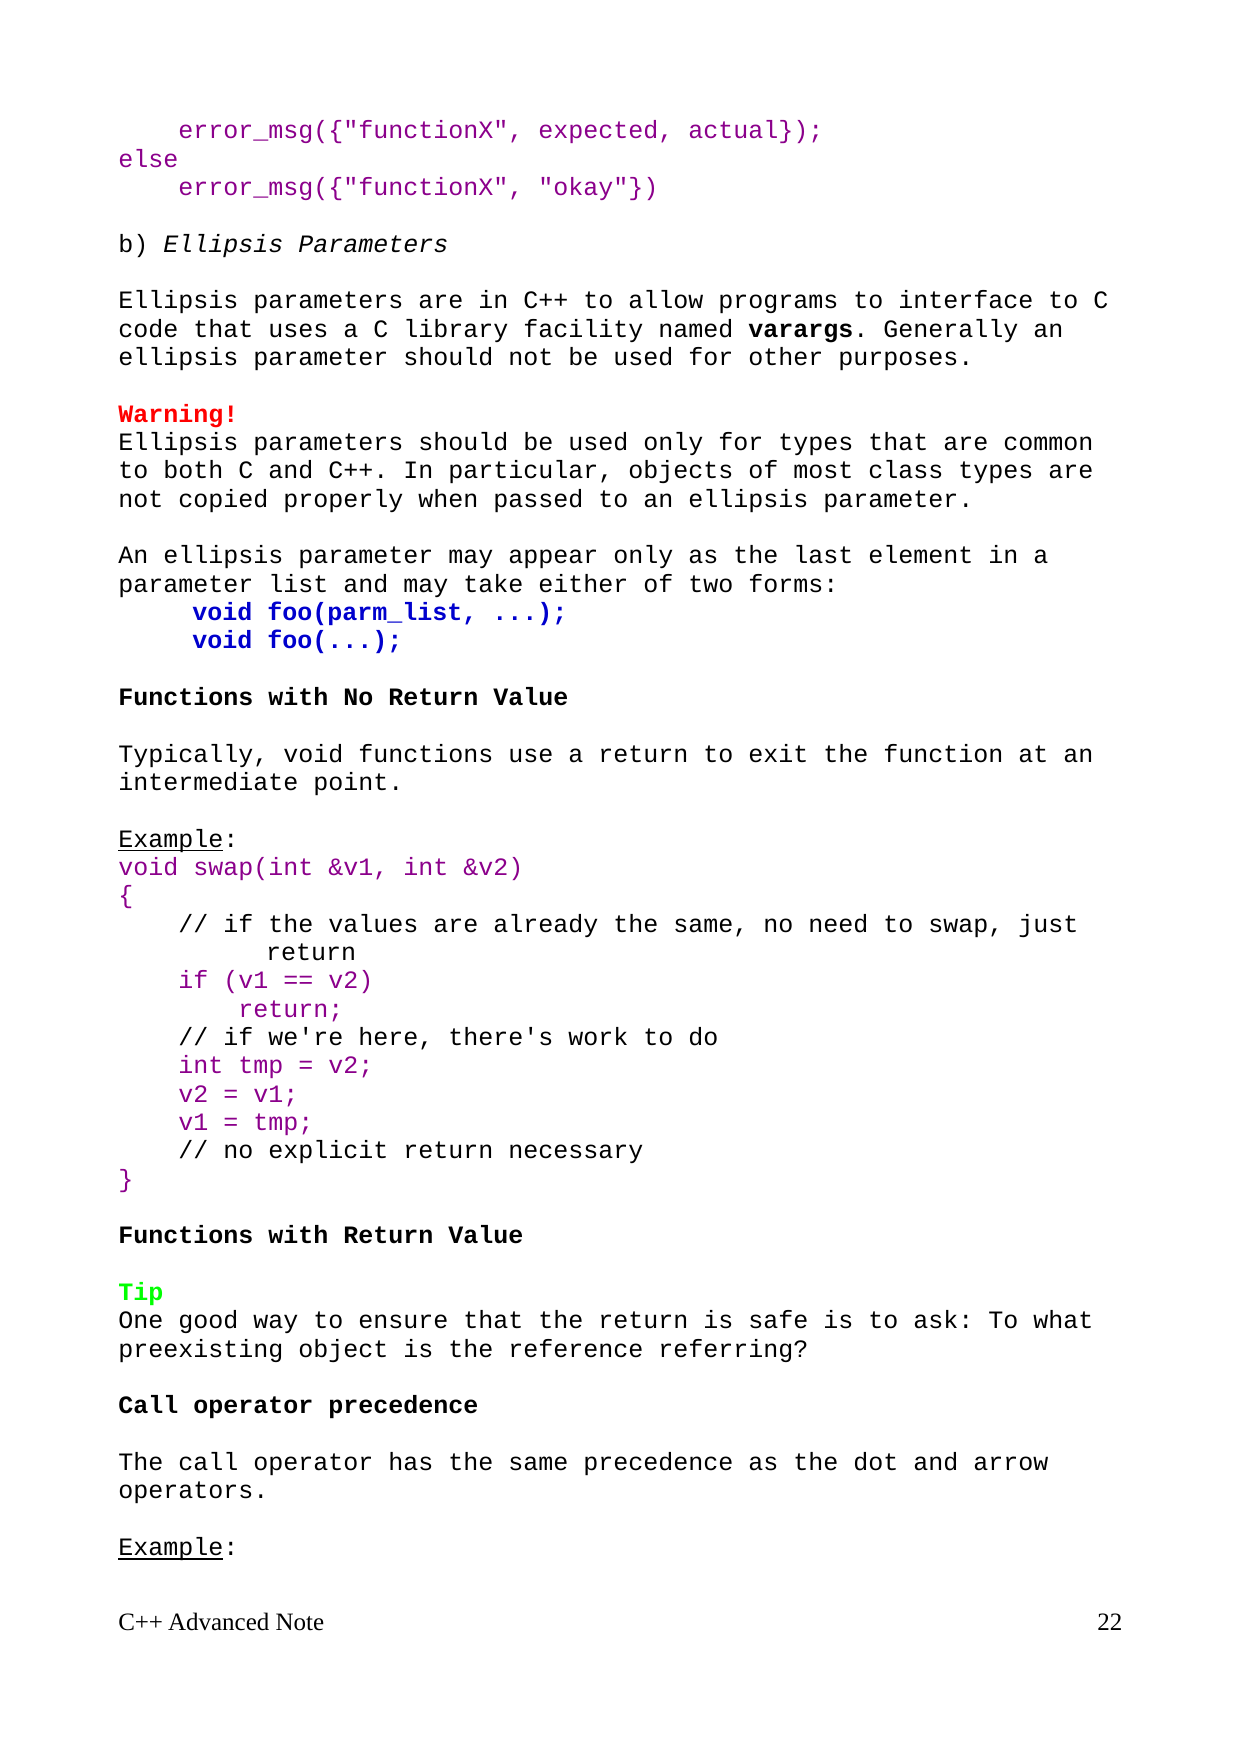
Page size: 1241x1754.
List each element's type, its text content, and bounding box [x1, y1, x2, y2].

text // no explicit return necessary [118, 1138, 1122, 1166]
text error_msg({"functionX", expected, actual}); [118, 118, 1122, 146]
text int tmp = v2; [118, 1053, 1122, 1081]
text void foo(parm_list, ...); [118, 600, 1122, 628]
text void swap(int &v1, int &v2) [118, 855, 1122, 883]
text Functions with Return Value [118, 1223, 1122, 1251]
text b) Ellipsis Parameters [118, 231, 1122, 260]
text v2 = v1; [118, 1081, 1122, 1110]
text } [118, 1166, 1122, 1195]
text An ellipsis parameter may appear only as the last element in a parameter list and may take either of two forms: [118, 543, 1122, 600]
text Ellipsis parameters should be used only for types that are common to both C and C++. In particular, objects of most class types are not copied properly when passed to an ellipsis parameter. [118, 430, 1122, 515]
text error_msg({"functionX", "okay"}) [118, 175, 1122, 203]
text else [118, 146, 1122, 175]
text Example: [118, 826, 1122, 855]
text Example: [118, 1535, 1122, 1563]
text if (v1 == v2) [118, 968, 1122, 996]
text Typically, void functions use a return to exit the function at an intermediate point. [118, 741, 1122, 798]
text void foo(...); [118, 628, 1122, 656]
text Ellipsis parameters are in C++ to allow programs to interface to C code that uses a C library facility named varargs. Generally an ellipsis parameter should not be used for other purposes. [118, 288, 1122, 373]
text Warning! [118, 401, 1122, 430]
text The call operator has the same precedence as the dot and arrow operators. [118, 1450, 1122, 1506]
text Functions with No Return Value [118, 685, 1122, 713]
text Call operator precedence [118, 1393, 1122, 1421]
text { [118, 883, 1122, 911]
text v1 = tmp; [118, 1110, 1122, 1138]
text One good way to ensure that the return is safe is to ask: To what preexisting object is the reference referring? [118, 1308, 1122, 1365]
text Tip [118, 1280, 1122, 1308]
text // if the values are already the same, no need to swap, just return [118, 911, 1122, 968]
text return; [118, 996, 1122, 1025]
text // if we're here, there's work to do [118, 1025, 1122, 1053]
